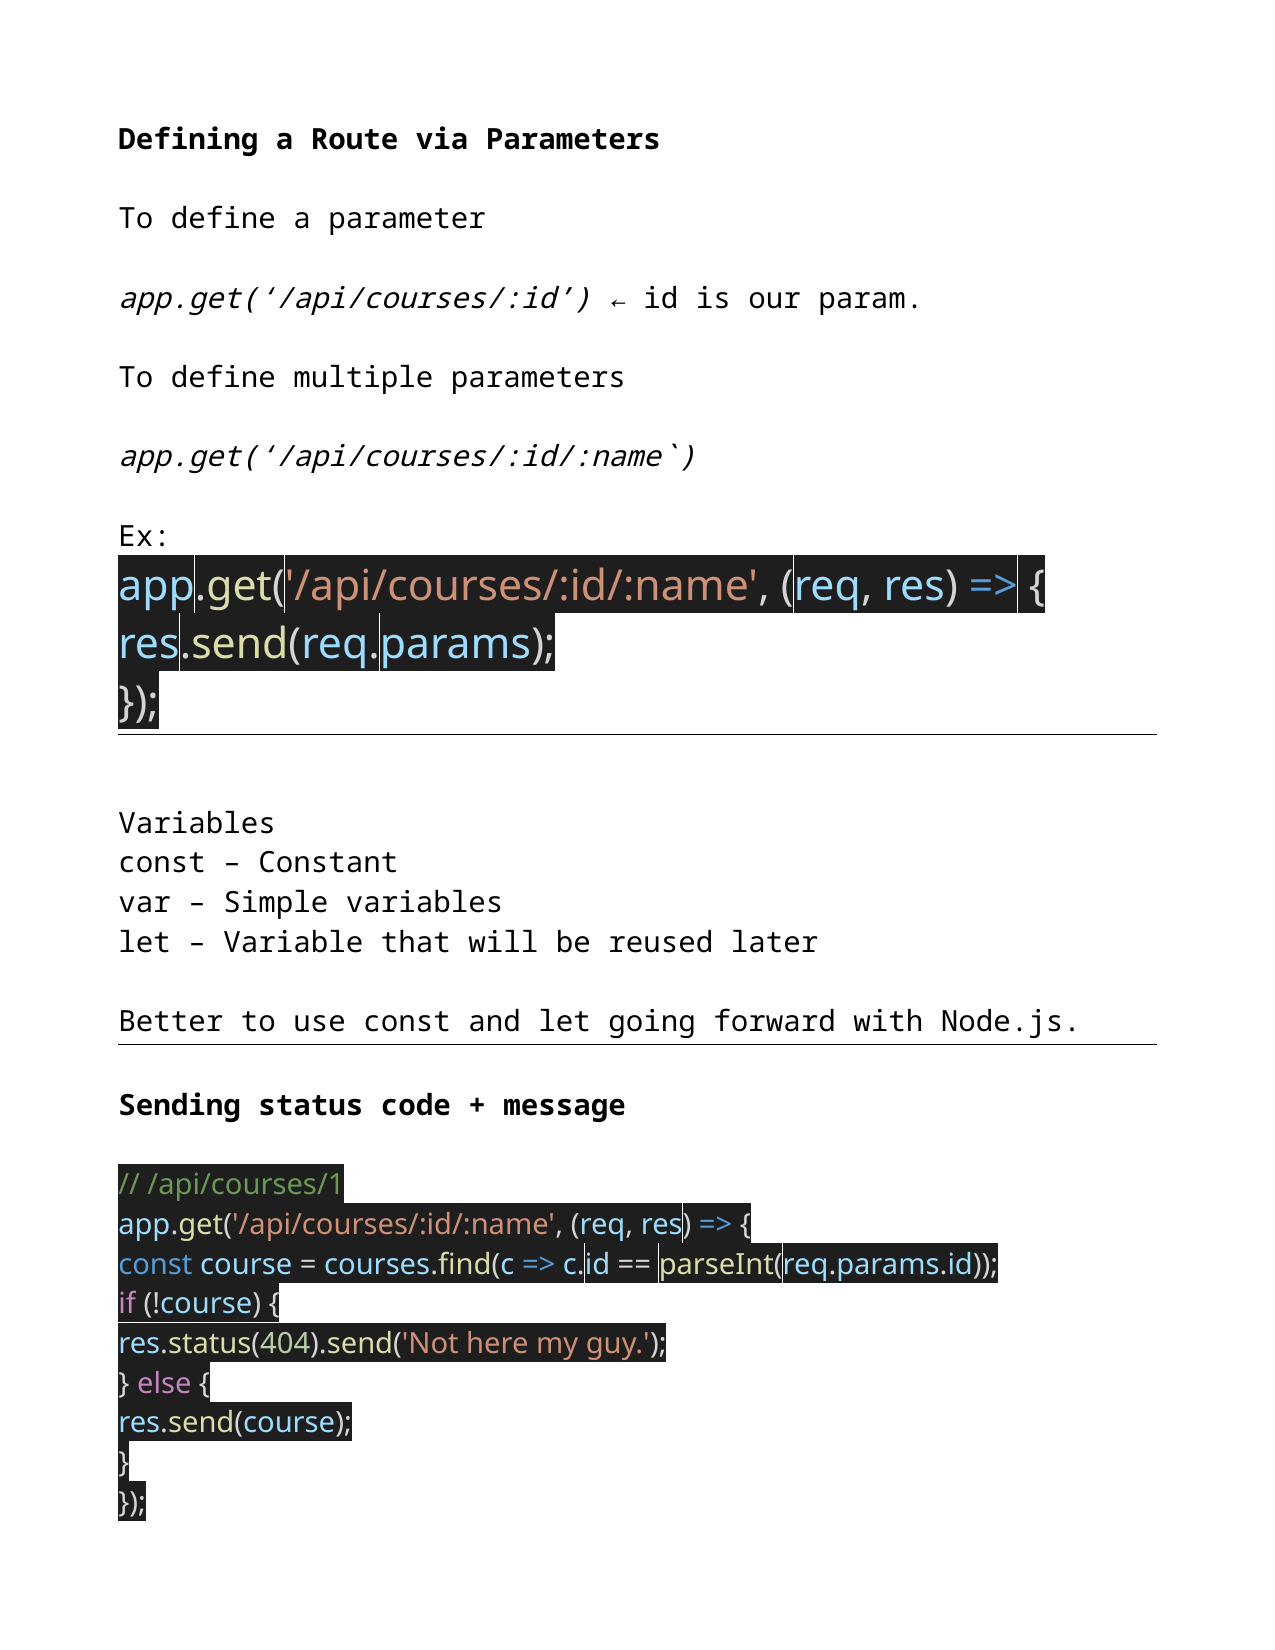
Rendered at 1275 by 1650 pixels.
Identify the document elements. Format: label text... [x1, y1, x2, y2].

text }); [118, 671, 1157, 734]
text res.status(404).send('Not here my guy.'); [118, 1322, 1157, 1362]
text Variables [118, 802, 1157, 842]
text res.send(req.params); [118, 613, 1157, 671]
text var – Simple variables [118, 881, 1157, 921]
text Better to use const and let going forward with Node.js. [118, 1000, 1157, 1044]
text app.get(‘/api/courses/:id/:name`) [118, 436, 1157, 475]
text const course = courses.find(c => c.id == parseInt(req.params.id)); [118, 1243, 1157, 1283]
text app.get(‘/api/courses/:id’) ← id is our param. [118, 277, 1157, 317]
text // /api/courses/1 [118, 1164, 1157, 1203]
text let – Variable that will be reused later [118, 921, 1157, 961]
text Ex: [118, 515, 1157, 555]
text const – Constant [118, 842, 1157, 881]
text app.get('/api/courses/:id/:name', (req, res) => { [118, 1203, 1157, 1243]
text if (!course) { [118, 1283, 1157, 1322]
text Sending status code + message [118, 1084, 1157, 1124]
text }); [118, 1481, 1157, 1521]
text res.send(course); [118, 1402, 1157, 1441]
text To define multiple parameters [118, 356, 1157, 396]
text To define a parameter [118, 197, 1157, 237]
text Defining a Route via Parameters [118, 118, 1157, 158]
text } [118, 1441, 1157, 1481]
text app.get('/api/courses/:id/:name', (req, res) => { [118, 555, 1157, 613]
text } else { [118, 1362, 1157, 1402]
